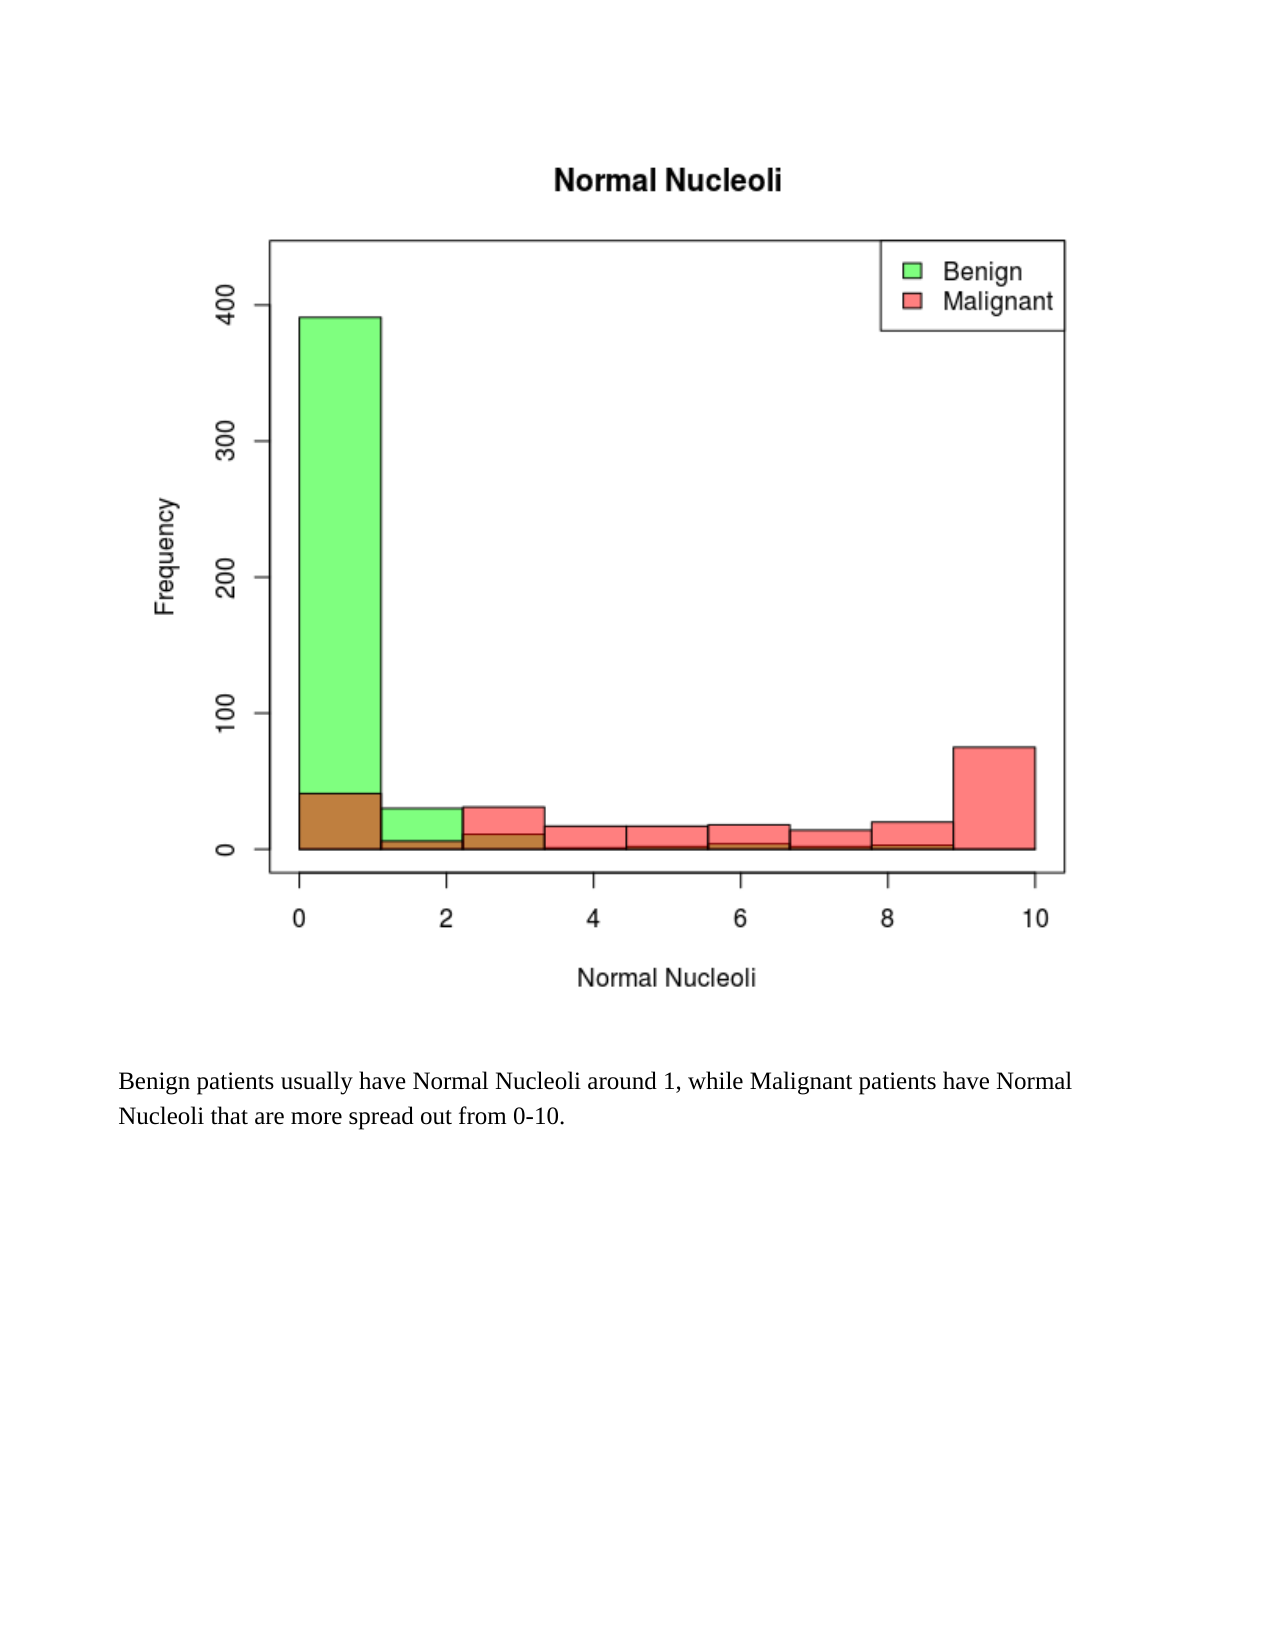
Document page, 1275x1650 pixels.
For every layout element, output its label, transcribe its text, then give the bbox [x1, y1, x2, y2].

text Benign patients usually have Normal Nucleoli around 1, while Malignant patients have Normal Nucleoli that are more spread out from 0-10. [118, 118, 1157, 1129]
picture [147, 118, 1128, 1026]
